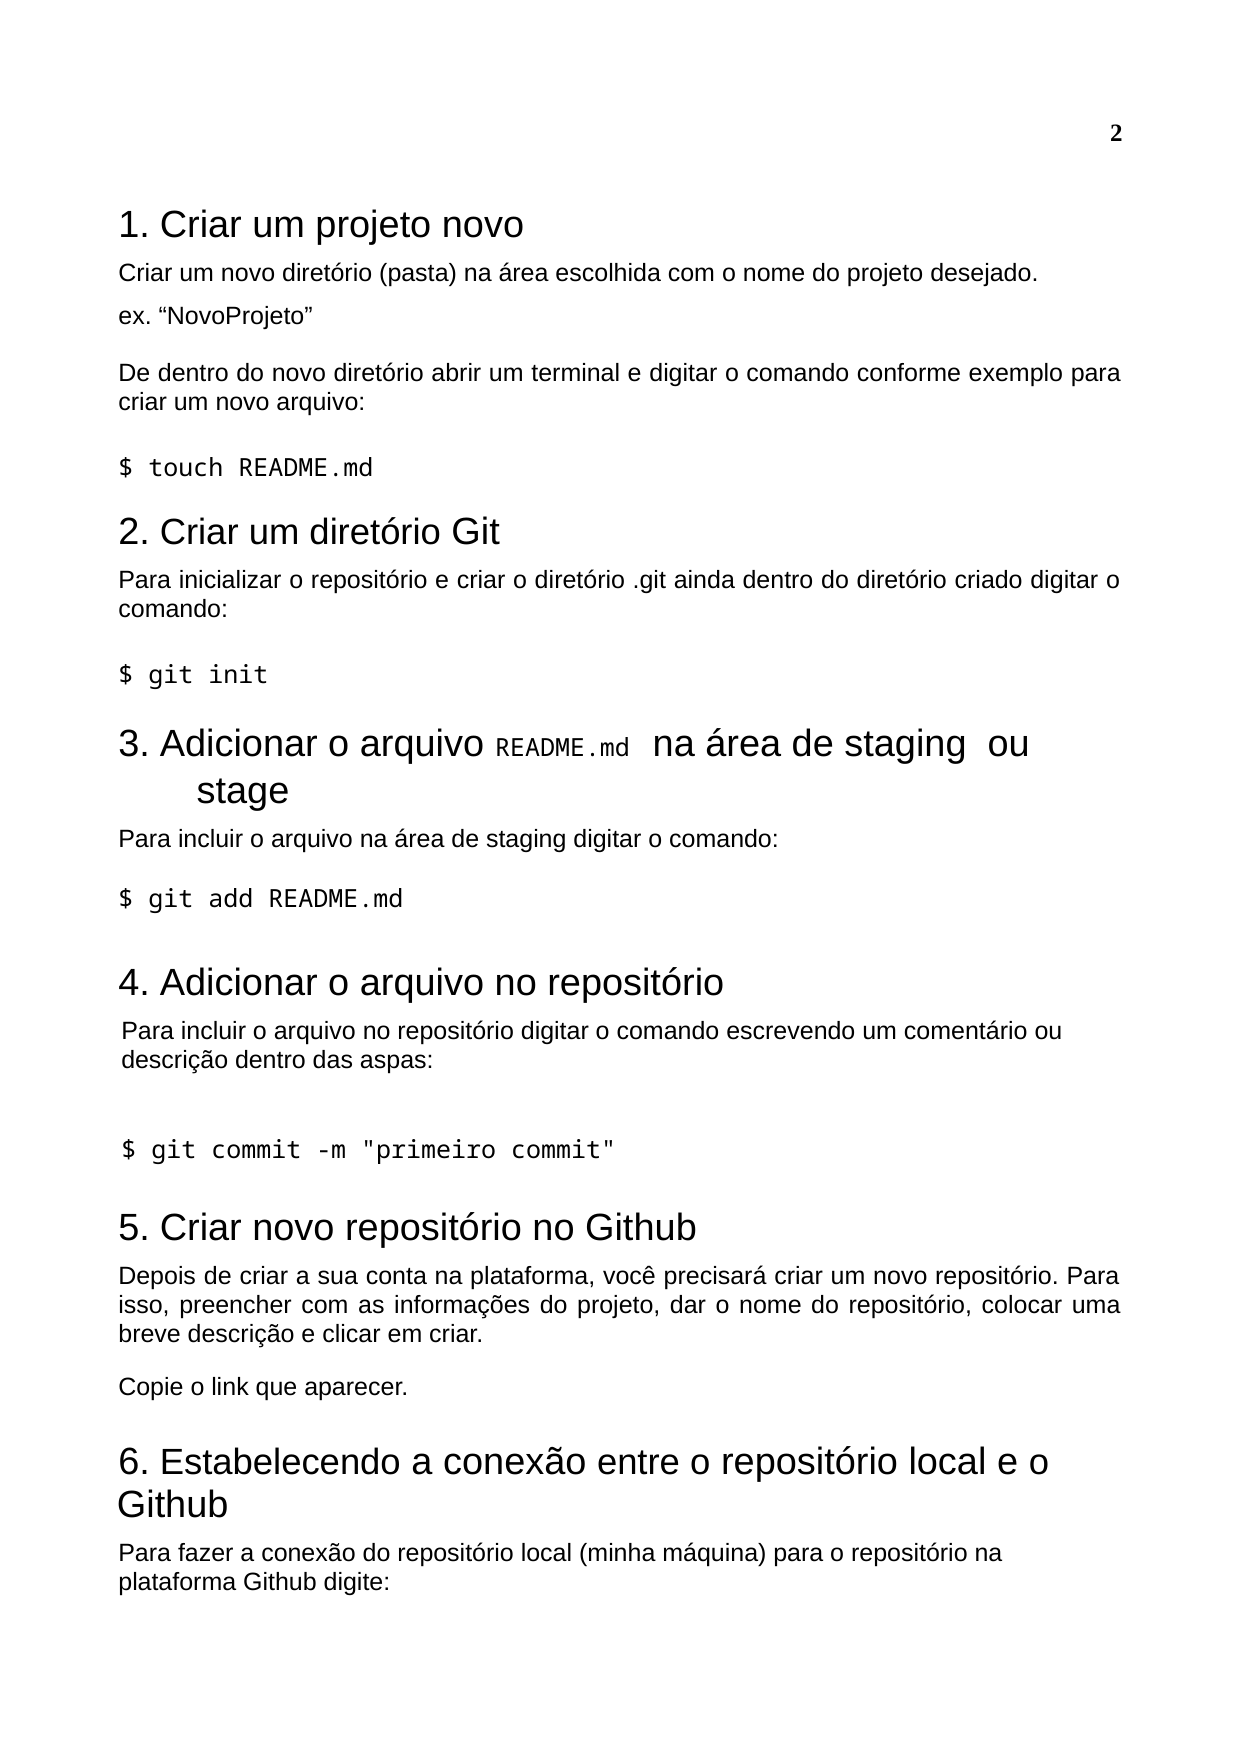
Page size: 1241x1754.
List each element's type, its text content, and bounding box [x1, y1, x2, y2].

subtitle Criar novo repositório no Github [118, 1205, 1122, 1249]
text ex. “NovoProjeto” [118, 301, 1122, 329]
text Para inicializar o repositório e criar o diretório .git ainda dentro do diretório criado digitar o comando: [118, 565, 1122, 623]
text Para incluir o arquivo na área de staging digitar o comando: [118, 823, 1122, 852]
text $ git init [118, 657, 1122, 691]
list Para incluir o arquivo no repositório digitar o comando escrevendo um comentário ou descrição dentro das aspas: [121, 1016, 1122, 1073]
text $ touch README.md [118, 450, 1122, 484]
text $ git add README.md [118, 881, 1122, 915]
subtitle Criar um projeto novo [118, 201, 1122, 245]
list Para fazer a conexão do repositório local (minha máquina) para o repositório na plataforma Github digite: [118, 1538, 1122, 1596]
text Depois de criar a sua conta na plataforma, você precisará criar um novo repositório. Para isso, preencher com as informações do projeto, dar o nome do repositório, colocar uma breve descrição e clicar em criar. [118, 1261, 1122, 1347]
subtitle Adicionar o arquivo no repositório [118, 960, 1122, 1003]
subtitle Copie o link que aparecer. [118, 1372, 1122, 1401]
subtitle Estabelecendo a conexão entre o repositório local e o Github [117, 1439, 1122, 1526]
text De dentro do novo diretório abrir um terminal e digitar o comando conforme exemplo para criar um novo arquivo: [118, 358, 1122, 416]
text Criar um novo diretório (pasta) na área escolhida com o nome do projeto desejado. [118, 257, 1122, 286]
subtitle Criar um diretório Git [118, 509, 1122, 553]
subtitle Adicionar o arquivo README.md na área de staging ou stage [118, 716, 1122, 811]
list $ git commit -m "primeiro commit" [121, 1131, 1122, 1165]
